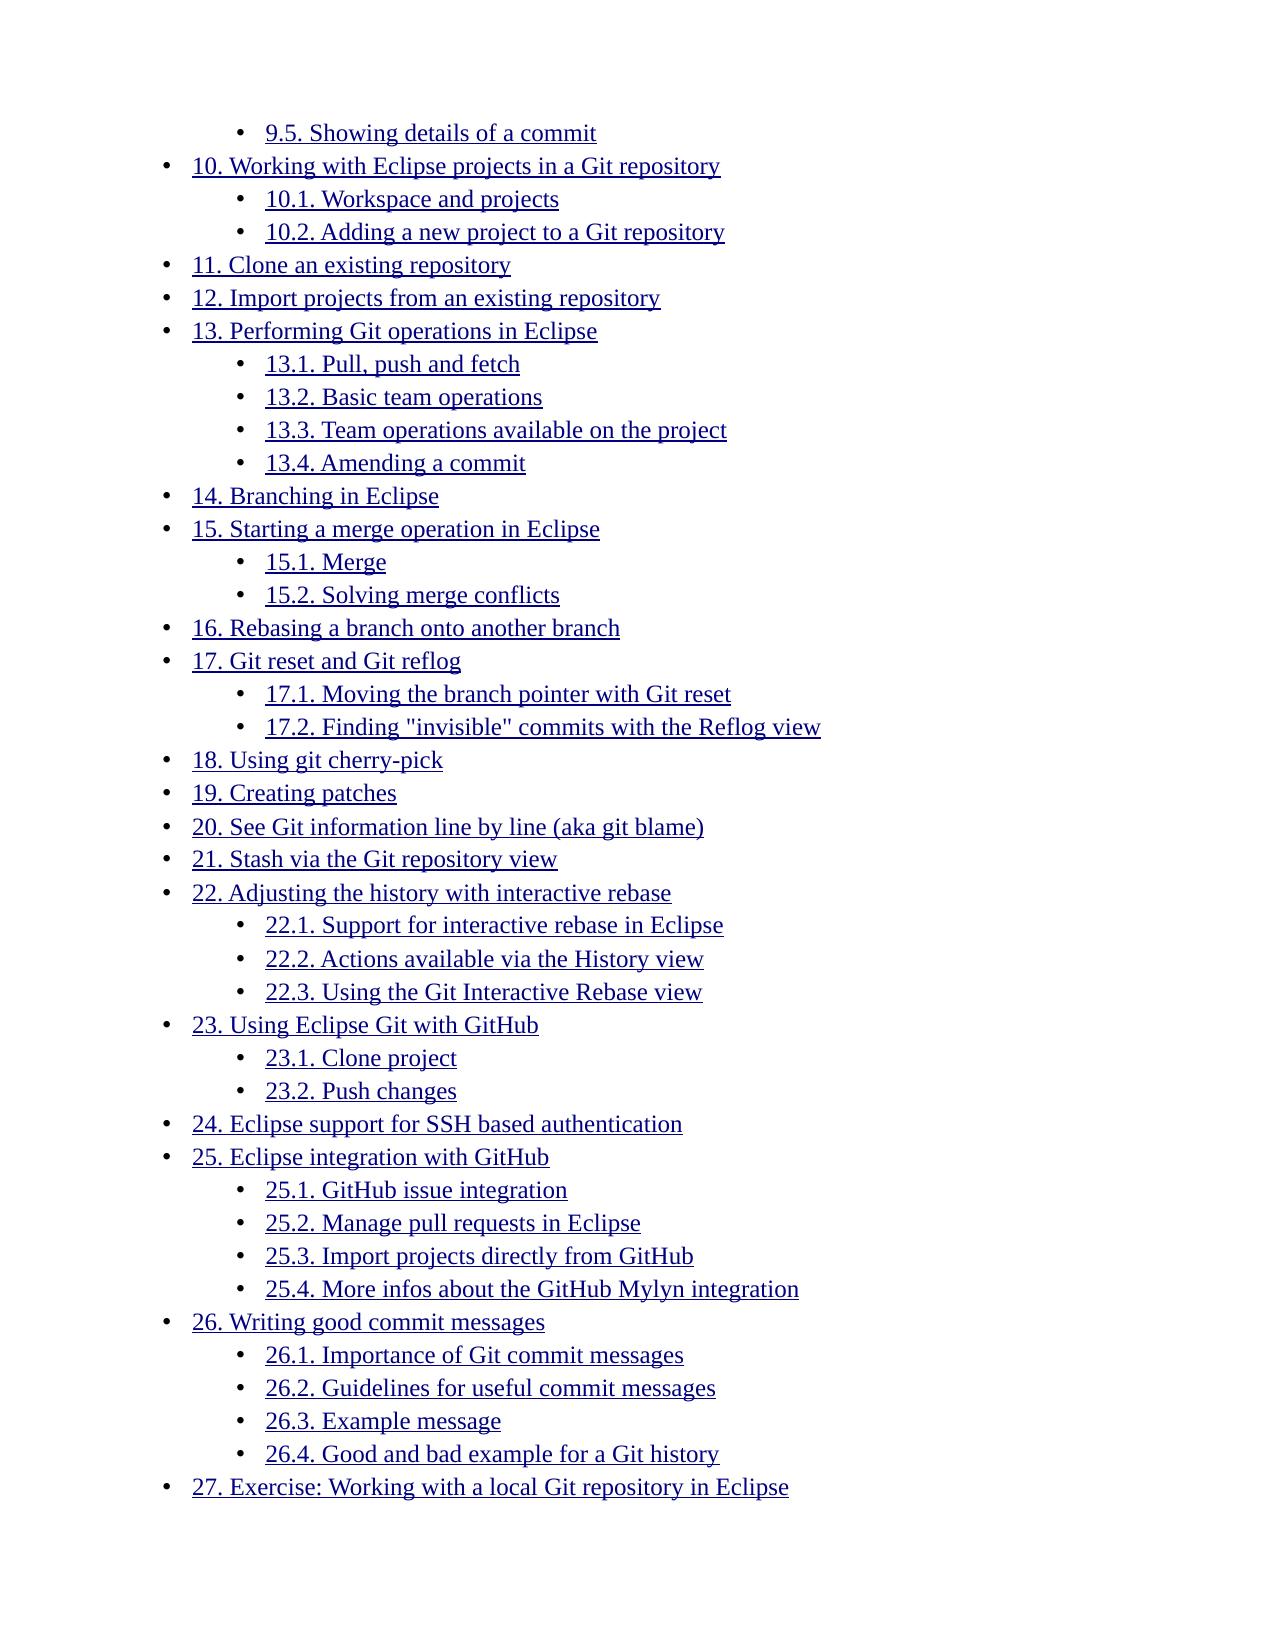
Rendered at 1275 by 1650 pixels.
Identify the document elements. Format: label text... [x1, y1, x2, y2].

list 23.2. Push changes [236, 1076, 1157, 1104]
list 26. Writing good commit messages [162, 1307, 1157, 1336]
list 17. Git reset and Git reflog [162, 646, 1157, 675]
list 12. Import projects from an existing repository [162, 283, 1157, 312]
list 18. Using git cherry-pick [162, 746, 1157, 774]
list 15. Starting a merge operation in Eclipse [162, 514, 1157, 543]
list 16. Rebasing a branch onto another branch [162, 613, 1157, 642]
list 26.2. Guidelines for useful commit messages [236, 1373, 1157, 1402]
list 25.4. More infos about the GitHub Mylyn integration [236, 1274, 1157, 1303]
list 23.1. Clone project [236, 1043, 1157, 1071]
list 26.4. Good and bad example for a Git history [236, 1439, 1157, 1468]
list 13. Performing Git operations in Eclipse [162, 316, 1157, 345]
list 21. Stash via the Git repository view [162, 844, 1157, 873]
list 25.3. Import projects directly from GitHub [236, 1241, 1157, 1269]
list 25. Eclipse integration with GitHub [162, 1142, 1157, 1171]
list 9.5. Showing details of a commit [236, 118, 1157, 147]
list 14. Branching in Eclipse [162, 481, 1157, 510]
list 22.1. Support for interactive rebase in Eclipse [236, 911, 1157, 939]
list 15.1. Merge [236, 547, 1157, 576]
list 24. Eclipse support for SSH based authentication [162, 1109, 1157, 1137]
list 17.1. Moving the branch pointer with Git reset [236, 679, 1157, 708]
list 10. Working with Eclipse projects in a Git repository [162, 151, 1157, 180]
list 25.2. Manage pull requests in Eclipse [236, 1208, 1157, 1237]
list 13.4. Amending a commit [236, 448, 1157, 477]
list 15.2. Solving merge conflicts [236, 580, 1157, 609]
list 27. Exercise: Working with a local Git repository in Eclipse [162, 1472, 1157, 1501]
list 25.1. GitHub issue integration [236, 1175, 1157, 1203]
list 10.2. Adding a new project to a Git repository [236, 217, 1157, 246]
list 13.3. Team operations available on the project [236, 415, 1157, 444]
list 26.1. Importance of Git commit messages [236, 1340, 1157, 1369]
list 22. Adjusting the history with interactive rebase [162, 878, 1157, 906]
list 22.3. Using the Git Interactive Rebase view [236, 977, 1157, 1005]
list 13.2. Basic team operations [236, 382, 1157, 411]
list 13.1. Pull, push and fetch [236, 349, 1157, 378]
list 10.1. Workspace and projects [236, 184, 1157, 213]
list 22.2. Actions available via the History view [236, 944, 1157, 972]
list 23. Using Eclipse Git with GitHub [162, 1010, 1157, 1038]
list 11. Clone an existing repository [162, 250, 1157, 279]
list 26.3. Example message [236, 1406, 1157, 1435]
list 20. See Git information line by line (aka git blame) [162, 812, 1157, 840]
list 17.2. Finding "invisible" commits with the Reflog view [236, 712, 1157, 741]
list 19. Creating patches [162, 778, 1157, 807]
